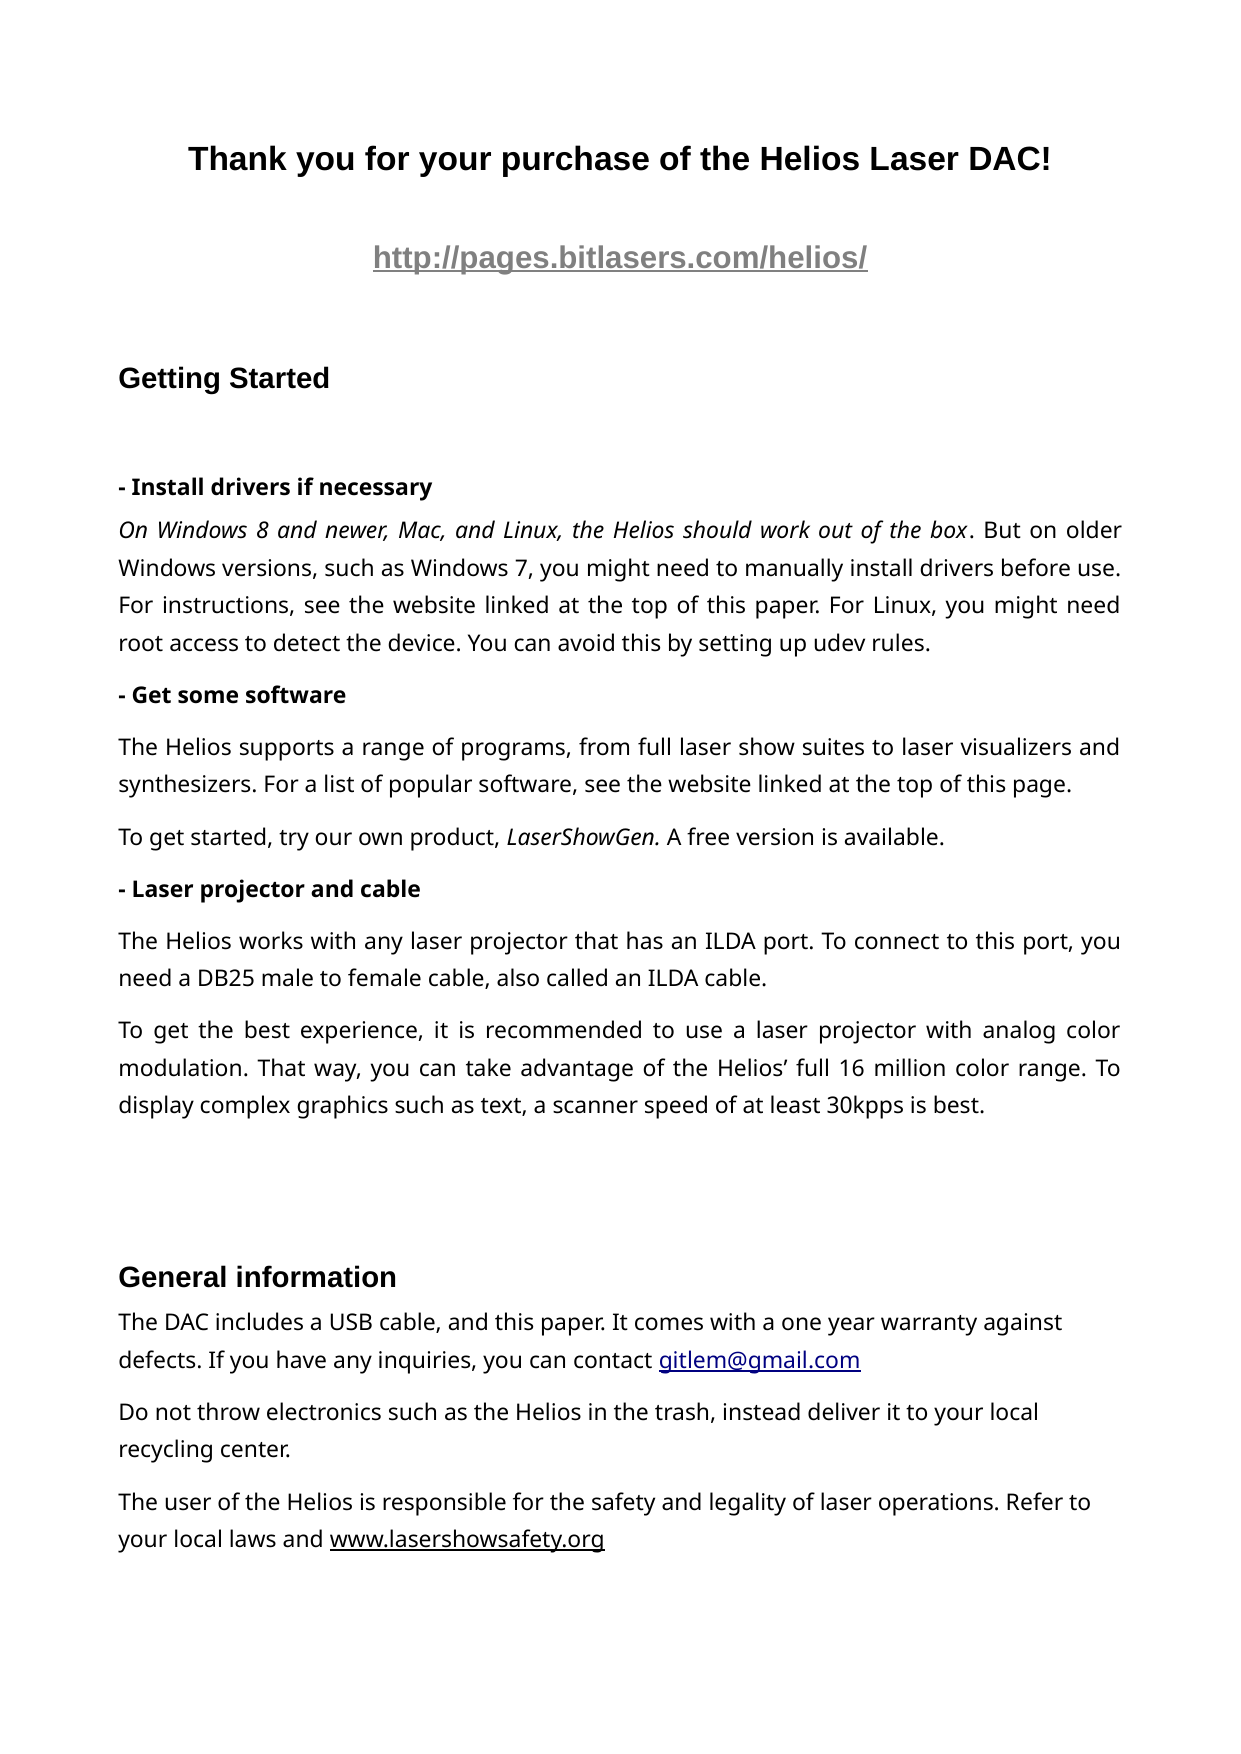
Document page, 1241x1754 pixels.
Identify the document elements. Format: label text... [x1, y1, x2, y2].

text To get the best experience, it is recommended to use a laser projector with analog color modulation. That way, you can take advantage of the Helios’ full 16 million color range. To display complex graphics such as text, a scanner speed of at least 30kpps is best. [118, 1014, 1122, 1120]
text Do not throw electronics such as the Helios in the trash, instead deliver it to your local recycling center. [118, 1396, 1122, 1464]
subtitle Thank you for your purchase of the Helios Laser DAC! [118, 139, 1122, 178]
text The Helios supports a range of programs, from full laser show suites to laser visualizers and synthesizers. For a list of popular software, see the website linked at the top of this page. [118, 731, 1122, 799]
text - Laser projector and cable [118, 872, 1122, 904]
text The Helios works with any laser projector that has an ILDA port. To connect to this port, you need a DB25 male to female cable, also called an ILDA cable. [118, 924, 1122, 993]
text - Get some software [118, 679, 1122, 710]
text http://pages.bitlasers.com/helios/ [118, 239, 1122, 275]
text On Windows 8 and newer, Mac, and Linux, the Helios should work out of the box. But on older Windows versions, such as Windows 7, you might need to manually install drivers before use. For instructions, see the website linked at the top of this paper. For Linux, you might need root access to detect the device. You can avoid this by setting up udev rules. [118, 514, 1122, 658]
subtitle Getting Started [118, 361, 1122, 394]
subtitle General information [118, 1260, 1122, 1294]
text To get started, try our own product, LaserShowGen. A free version is available. [118, 820, 1122, 852]
text The DAC includes a USB cable, and this paper. It comes with a one year warranty against defects. If you have any inquiries, you can contact gitlem@gmail.com [118, 1306, 1122, 1375]
subtitle - Install drivers if necessary [118, 470, 1122, 502]
text The user of the Helios is responsible for the safety and legality of laser operations. Refer to your local laws and www.lasershowsafety.org [118, 1485, 1122, 1554]
